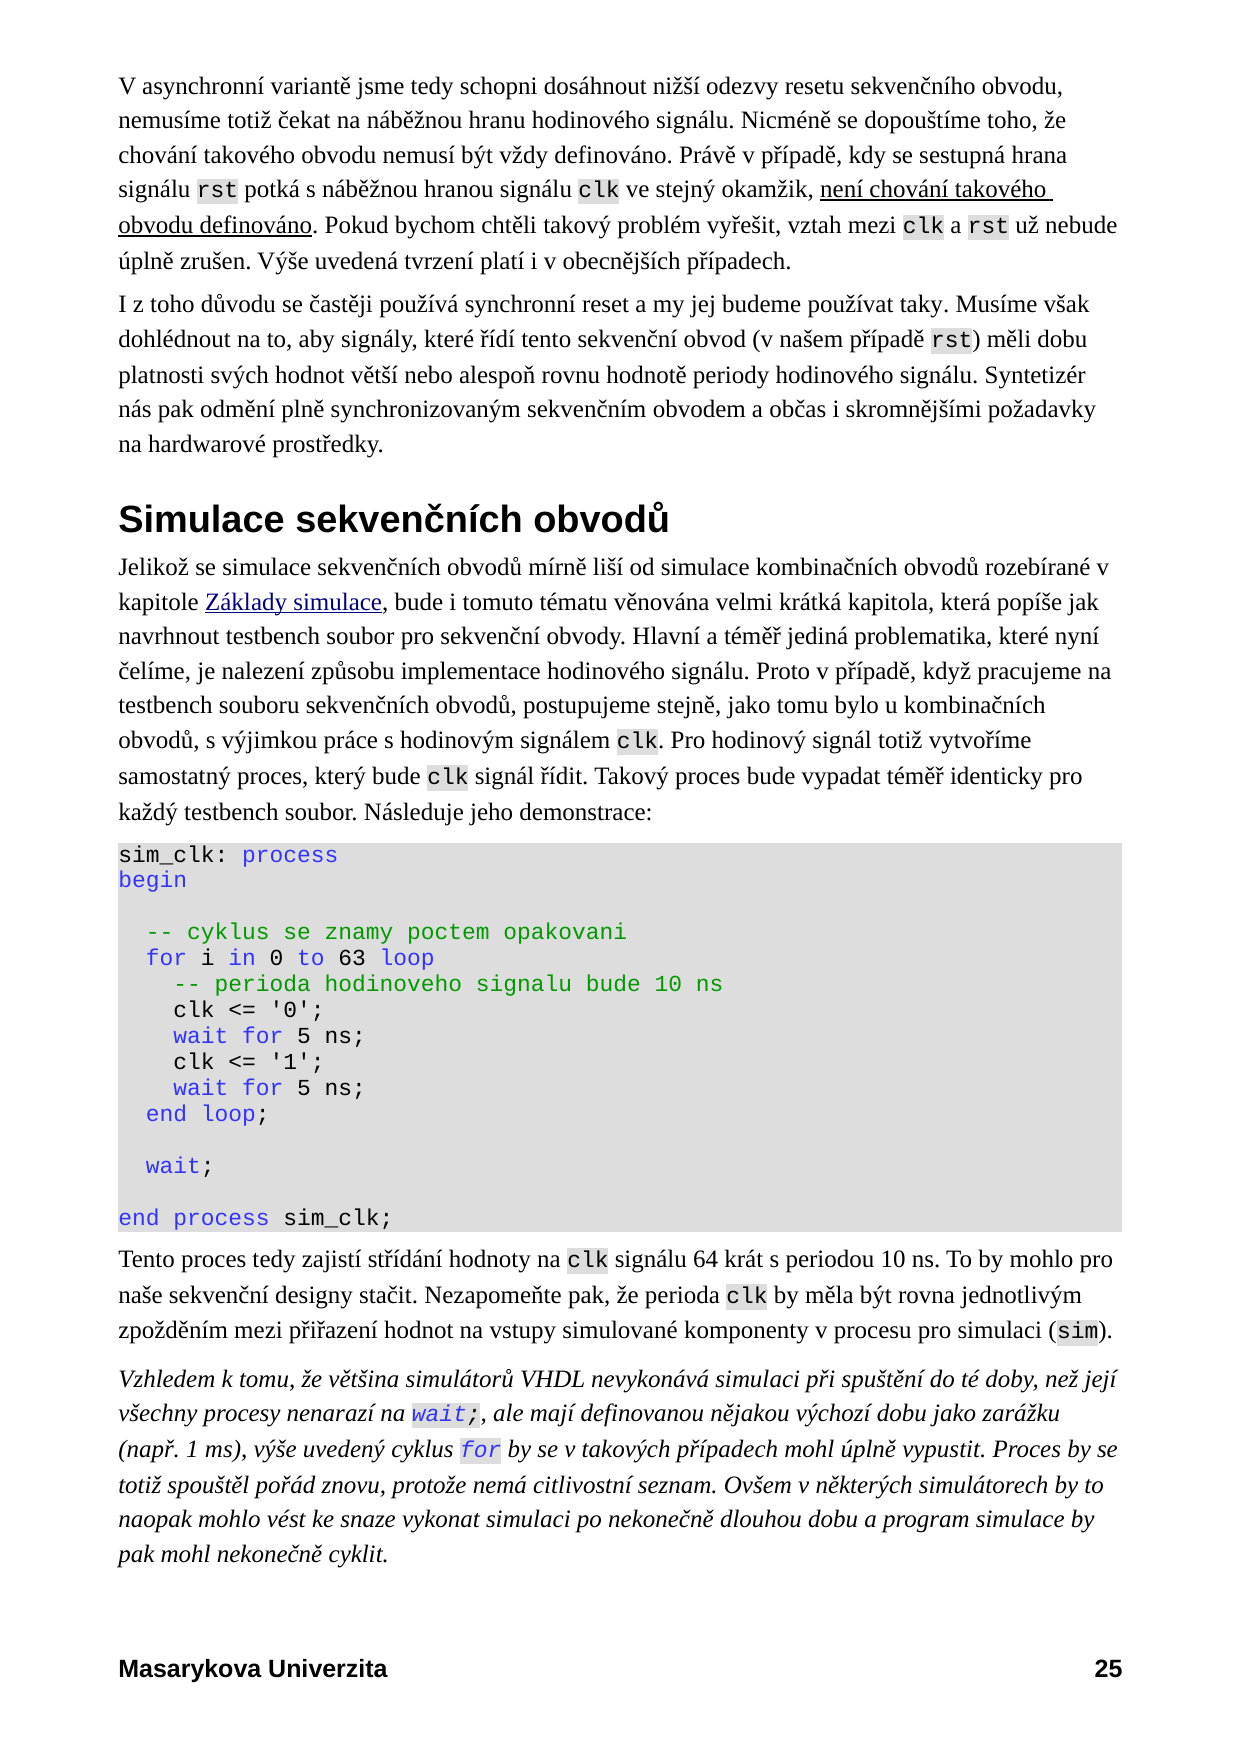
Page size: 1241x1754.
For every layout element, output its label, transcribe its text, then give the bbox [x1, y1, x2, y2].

text end process sim_clk; [118, 1206, 1122, 1232]
text Jelikož se simulace sekvenčních obvodů mírně liší od simulace kombinačních obvodů rozebírané v kapitole Základy simulace, bude i tomuto tématu věnována velmi krátká kapitola, která popíše jak navrhnout testbench soubor pro sekvenční obvody. Hlavní a téměř jediná problematika, které nyní čelíme, je nalezení způsobu implementace hodinového signálu. Proto v případě, když pracujeme na testbench souboru sekvenčních obvodů, postupujeme stejně, jako tomu bylo u kombinačních obvodů, s výjimkou práce s hodinovým signálem clk. Pro hodinový signál totiž vytvoříme samostatný proces, který bude clk signál řídit. Takový proces bude vypadat téměř identicky pro každý testbench soubor. Následuje jeho demonstrace: [118, 552, 1122, 825]
text sim_clk: process [118, 843, 1122, 869]
text I z toho důvodu se častěji používá synchronní reset a my jej budeme používat taky. Musíme však dohlédnout na to, aby signály, které řídí tento sekvenční obvod (v našem případě rst) měli dobu platnosti svých hodnot větší nebo alespoň rovnu hodnotě periody hodinového signálu. Syntetizér nás pak odmění plně synchronizovaným sekvenčním obvodem a občas i skromnějšími požadavky na hardwarové prostředky. [118, 289, 1122, 458]
text end loop; [118, 1102, 1122, 1128]
text V asynchronní variantě jsme tedy schopni dosáhnout nižší odezvy resetu sekvenčního obvodu, nemusíme totiž čekat na náběžnou hranu hodinového signálu. Nicméně se dopouštíme toho, že chování takového obvodu nemusí být vždy definováno. Právě v případě, kdy se sestupná hrana signálu rst potká s náběžnou hranou signálu clk ve stejný okamžik, není chování takového obvodu definováno. Pokud bychom chtěli takový problém vyřešit, vztah mezi clk a rst už nebude úplně zrušen. Výše uvedená tvrzení platí i v obecnějších případech. [118, 71, 1122, 275]
text wait for 5 ns; [118, 1024, 1122, 1050]
text clk <= '0'; [118, 998, 1122, 1024]
text -- cyklus se znamy poctem opakovani [118, 921, 1122, 947]
text wait; [118, 1154, 1122, 1180]
text Tento proces tedy zajistí střídání hodnoty na clk signálu 64 krát s periodou 10 ns. To by mohlo pro naše sekvenční designy stačit. Nezapomeňte pak, že perioda clk by měla být rovna jednotlivým zpožděním mezi přiřazení hodnot na vstupy simulované komponenty v procesu pro simulaci (sim). [118, 1244, 1122, 1346]
text clk <= '1'; [118, 1050, 1122, 1076]
text for i in 0 to 63 loop [118, 947, 1122, 973]
text Vzhledem k tomu, že většina simulátorů VHDL nevykonává simulaci při spuštění do té doby, než její všechny procesy nenarazí na wait;, ale mají definovanou nějakou výchozí dobu jako zarážku (např. 1 ms), výše uvedený cyklus for by se v takových případech mohl úplně vypustit. Proces by se totiž spouštěl pořád znovu, protože nemá citlivostní seznam. Ovšem v některých simulátorech by to naopak mohlo vést ke snaze vykonat simulaci po nekonečně dlouhou dobu a program simulace by pak mohl nekonečně cyklit. [118, 1364, 1122, 1568]
text begin [118, 869, 1122, 895]
text -- perioda hodinoveho signalu bude 10 ns [118, 973, 1122, 998]
text wait for 5 ns; [118, 1076, 1122, 1102]
subtitle Simulace sekvenčních obvodů [118, 497, 1122, 541]
